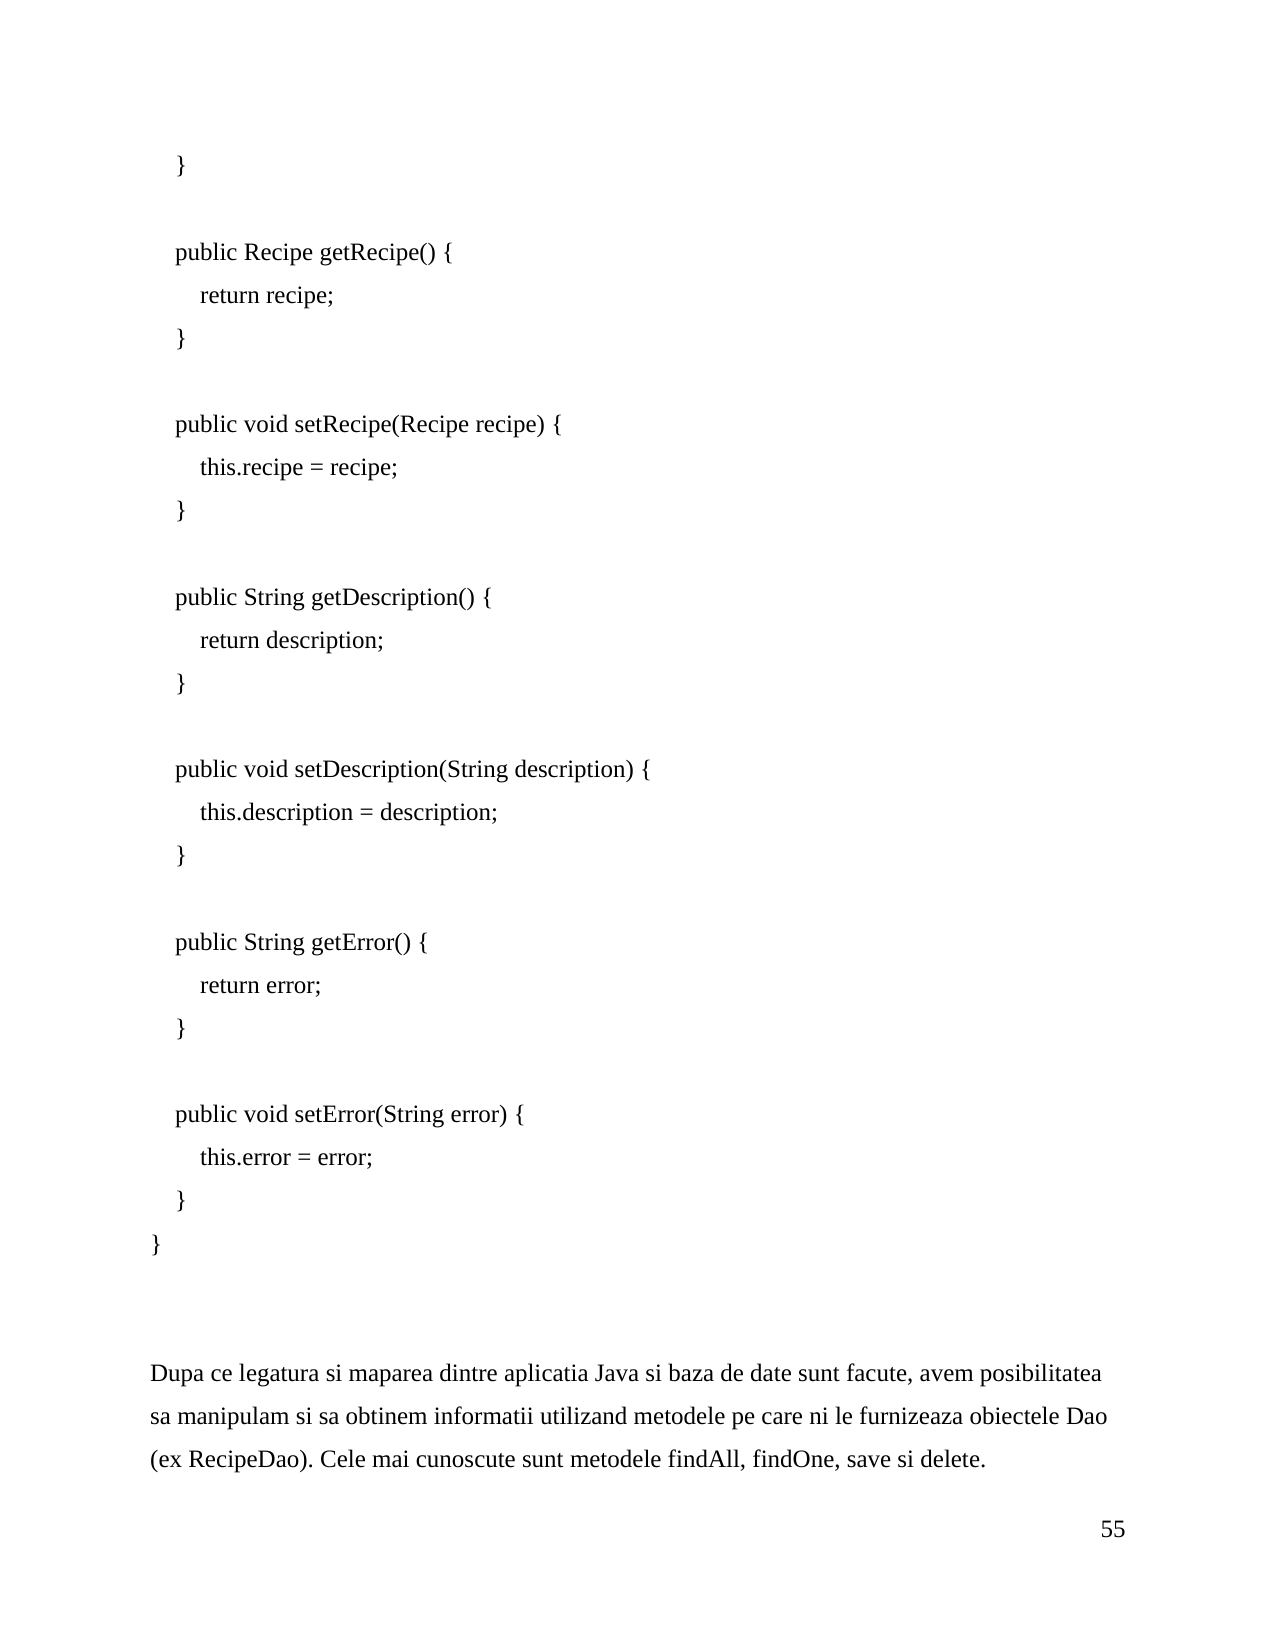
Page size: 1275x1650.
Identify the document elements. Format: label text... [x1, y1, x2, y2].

text } [150, 668, 1125, 697]
text } [150, 151, 1125, 179]
text Dupa ce legatura si maparea dintre aplicatia Java si baza de date sunt facute, avem posibilitatea sa manipulam si sa obtinem informatii utilizand metodele pe care ni le furnizeaza obiectele Dao (ex RecipeDao). Cele mai cunoscute sunt metodele findAll, findOne, save si delete. [150, 1358, 1125, 1473]
text this.error = error; [150, 1142, 1125, 1171]
text this.description = description; [150, 797, 1125, 826]
text return description; [150, 625, 1125, 654]
text } [150, 496, 1125, 524]
text return error; [150, 970, 1125, 999]
text public String getError() { [150, 927, 1125, 956]
text public void setError(String error) { [150, 1099, 1125, 1128]
text public void setRecipe(Recipe recipe) { [150, 409, 1125, 438]
text return recipe; [150, 280, 1125, 309]
text public void setDescription(String description) { [150, 754, 1125, 783]
text public String getDescription() { [150, 582, 1125, 611]
text } [150, 1013, 1125, 1042]
text } [150, 1229, 1125, 1257]
text public Recipe getRecipe() { [150, 237, 1125, 266]
text this.recipe = recipe; [150, 452, 1125, 481]
text } [150, 1186, 1125, 1214]
text } [150, 841, 1125, 869]
text } [150, 323, 1125, 352]
